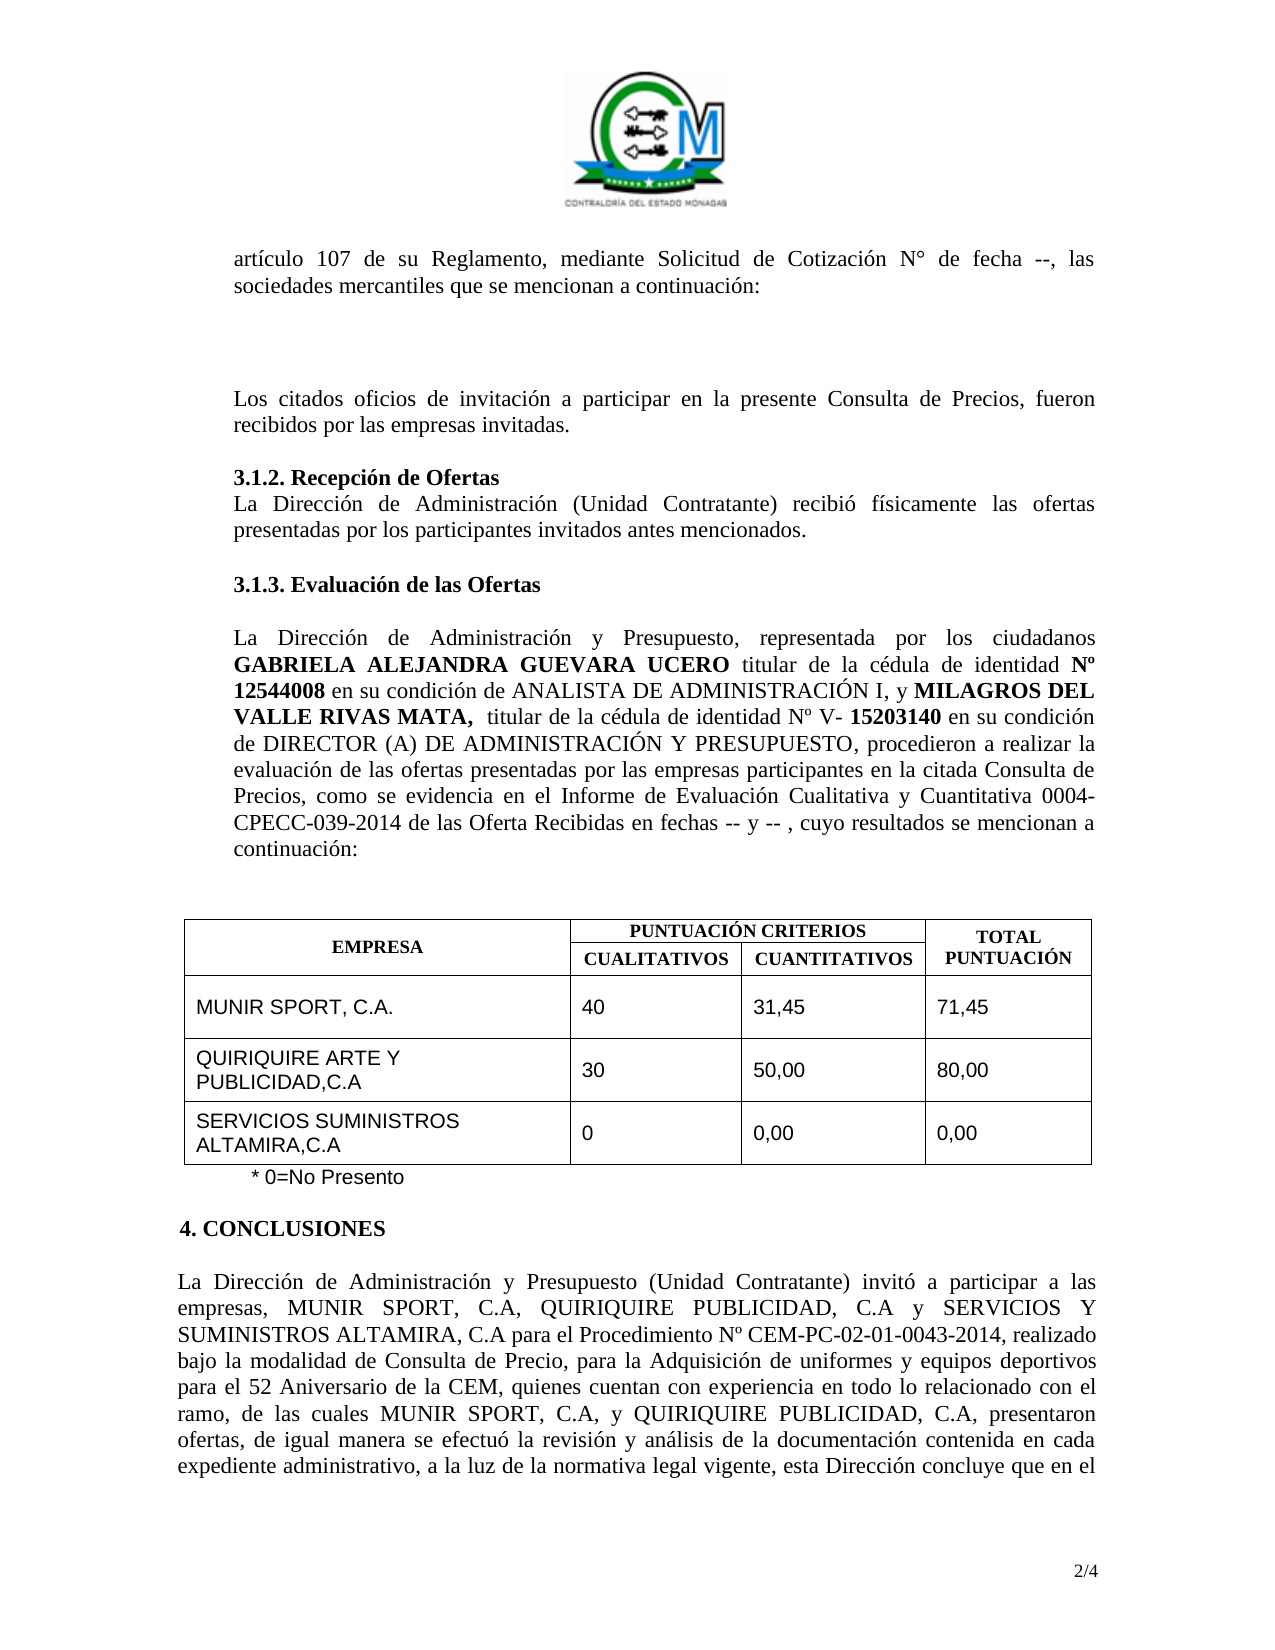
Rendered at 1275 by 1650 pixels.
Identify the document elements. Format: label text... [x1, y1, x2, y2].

table_cell 80,00 [926, 1039, 1091, 1101]
table_header EMPRESA [185, 920, 570, 974]
text * 0=No Presento [251, 1165, 1098, 1189]
text La Dirección de Administración (Unidad Contratante) recibió físicamente las ofertas presentadas por los participantes invitados antes mencionados. [233, 490, 1096, 543]
table_cell 30 [571, 1039, 741, 1101]
table_cell 50,00 [742, 1039, 925, 1101]
text La Dirección de Administración y Presupuesto, representada por los ciudadanos GABRIELA ALEJANDRA GUEVARA UCERO titular de la cédula de identidad Nº 12544008 en su condición de ANALISTA DE ADMINISTRACIÓN I, y MILAGROS DEL VALLE RIVAS MATA, titular de la cédula de identidad Nº V- 15203140 en su condición de DIRECTOR (A) DE ADMINISTRACIÓN Y PRESUPUESTO, procedieron a realizar la evaluación de las ofertas presentadas por las empresas participantes en la citada Consulta de Precios, como se evidencia en el Informe de Evaluación Cualitativa y Cuantitativa 0004-CPECC-039-2014 de las Oferta Recibidas en fechas -- y -- , cuyo resultados se mencionan a continuación: [233, 624, 1095, 861]
text 3.1.2. Recepción de Ofertas [233, 464, 1096, 490]
table_cell CUALITATIVOS [571, 943, 741, 974]
table_cell SERVICIOS SUMINISTROS ALTAMIRA,C.A [185, 1102, 570, 1164]
text La Dirección de Administración y Presupuesto (Unidad Contratante) invitó a participar a las empresas, MUNIR SPORT, C.A, QUIRIQUIRE PUBLICIDAD, C.A y SERVICIOS Y SUMINISTROS ALTAMIRA, C.A para el Procedimiento Nº CEM-PC-02-01-0043-2014, realizado bajo la modalidad de Consulta de Precio, para la Adquisición de uniformes y equipos deportivos para el 52 Aniversario de la CEM, quienes cuentan con experiencia en todo lo relacionado con el ramo, de las cuales MUNIR SPORT, C.A, y QUIRIQUIRE PUBLICIDAD, C.A, presentaron ofertas, de igual manera se efectuó la revisión y análisis de la documentación contenida en cada expediente administrativo, a la luz de la normativa legal vigente, esta Dirección concluye que en el [177, 1268, 1098, 1479]
table_cell 0 [571, 1102, 741, 1164]
text Los citados oficios de invitación a participar en la presente Consulta de Precios, fueron recibidos por las empresas invitadas. [233, 385, 1096, 437]
table_cell 40 [571, 976, 741, 1038]
table_header TOTAL PUNTUACIÓN [926, 920, 1091, 974]
table_cell 31,45 [742, 976, 925, 1038]
table_cell MUNIR SPORT, C.A. [185, 976, 570, 1038]
table_cell 0,00 [926, 1102, 1091, 1164]
table_cell 0,00 [742, 1102, 925, 1164]
table_cell QUIRIQUIRE ARTE Y PUBLICIDAD,C.A [185, 1039, 570, 1101]
picture [562, 69, 730, 210]
text 3.1.3. Evaluación de las Ofertas [233, 572, 1095, 598]
table_header PUNTUACIÓN CRITERIOS [571, 920, 925, 942]
text artículo 107 de su Reglamento, mediante Solicitud de Cotización N° de fecha --, las sociedades mercantiles que se mencionan a continuación: [233, 245, 1094, 298]
text 4. CONCLUSIONES [179, 1215, 1095, 1242]
table_cell 71,45 [926, 976, 1091, 1038]
table_cell CUANTITATIVOS [742, 943, 925, 974]
